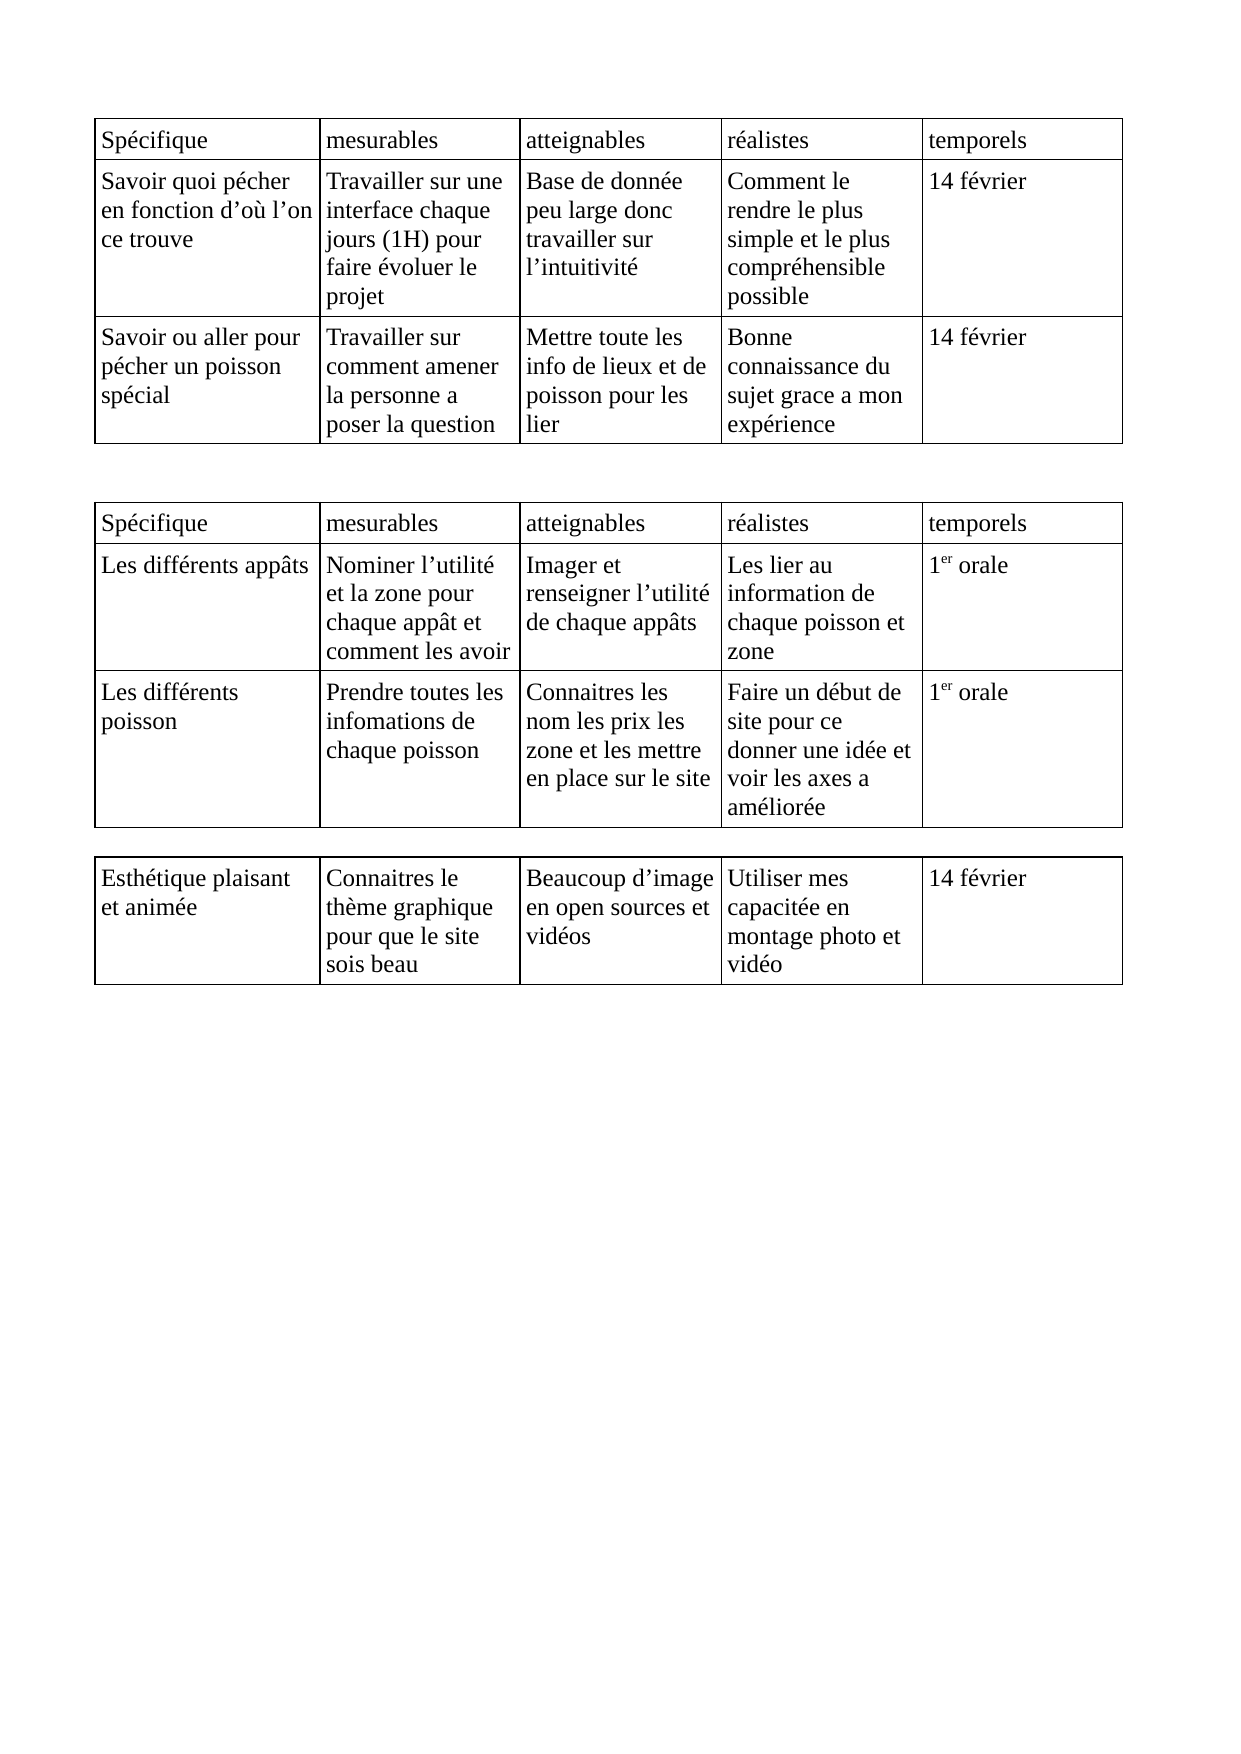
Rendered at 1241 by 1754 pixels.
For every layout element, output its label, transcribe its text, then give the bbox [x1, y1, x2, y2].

table_cell Imager et renseigner l’utilité de chaque appâts [521, 544, 721, 670]
table_header Esthétique plaisant et animée [96, 858, 319, 984]
table_cell Les lier au information de chaque poisson et zone [722, 544, 922, 670]
table_header atteignables [521, 119, 721, 159]
table_header temporels [923, 503, 1122, 543]
table_cell Savoir ou aller pour pécher un poisson spécial [96, 317, 319, 443]
table_cell 14 février [923, 160, 1122, 316]
table_cell 14 février [923, 317, 1122, 443]
table_cell 1er orale [923, 544, 1122, 670]
table_cell Mettre toute les info de lieux et de poisson pour les lier [521, 317, 721, 443]
table_cell 1er orale [923, 671, 1122, 827]
table_header 14 février [923, 858, 1122, 984]
table_header atteignables [521, 503, 721, 543]
table_cell Connaitres les nom les prix les zone et les mettre en place sur le site [521, 671, 721, 827]
table_cell Travailler sur comment amener la personne a poser la question [321, 317, 519, 443]
table_cell Base de donnée peu large donc travailler sur l’intuitivité [521, 160, 721, 316]
table_cell Les différents poisson [96, 671, 319, 827]
table_cell Bonne connaissance du sujet grace a mon expérience [722, 317, 922, 443]
table_header Spécifique [96, 119, 319, 159]
table_cell Faire un début de site pour ce donner une idée et voir les axes a améliorée [722, 671, 922, 827]
table_header réalistes [722, 119, 922, 159]
table_header réalistes [722, 503, 922, 543]
table_cell Comment le rendre le plus simple et le plus compréhensible possible [722, 160, 922, 316]
table_cell Savoir quoi pécher en fonction d’où l’on ce trouve [96, 160, 319, 316]
table_cell Les différents appâts [96, 544, 319, 670]
table_cell Prendre toutes les infomations de chaque poisson [321, 671, 519, 827]
table_header Spécifique [96, 503, 319, 543]
table_header Utiliser mes capacitée en montage photo et vidéo [722, 858, 922, 984]
table_header mesurables [321, 503, 519, 543]
table_header Beaucoup d’image en open sources et vidéos [521, 858, 721, 984]
table_header temporels [923, 119, 1122, 159]
table_header Connaitres le thème graphique pour que le site sois beau [321, 858, 519, 984]
table_header mesurables [321, 119, 519, 159]
table_cell Travailler sur une interface chaque jours (1H) pour faire évoluer le projet [321, 160, 519, 316]
table_cell Nominer l’utilité et la zone pour chaque appât et comment les avoir [321, 544, 519, 670]
